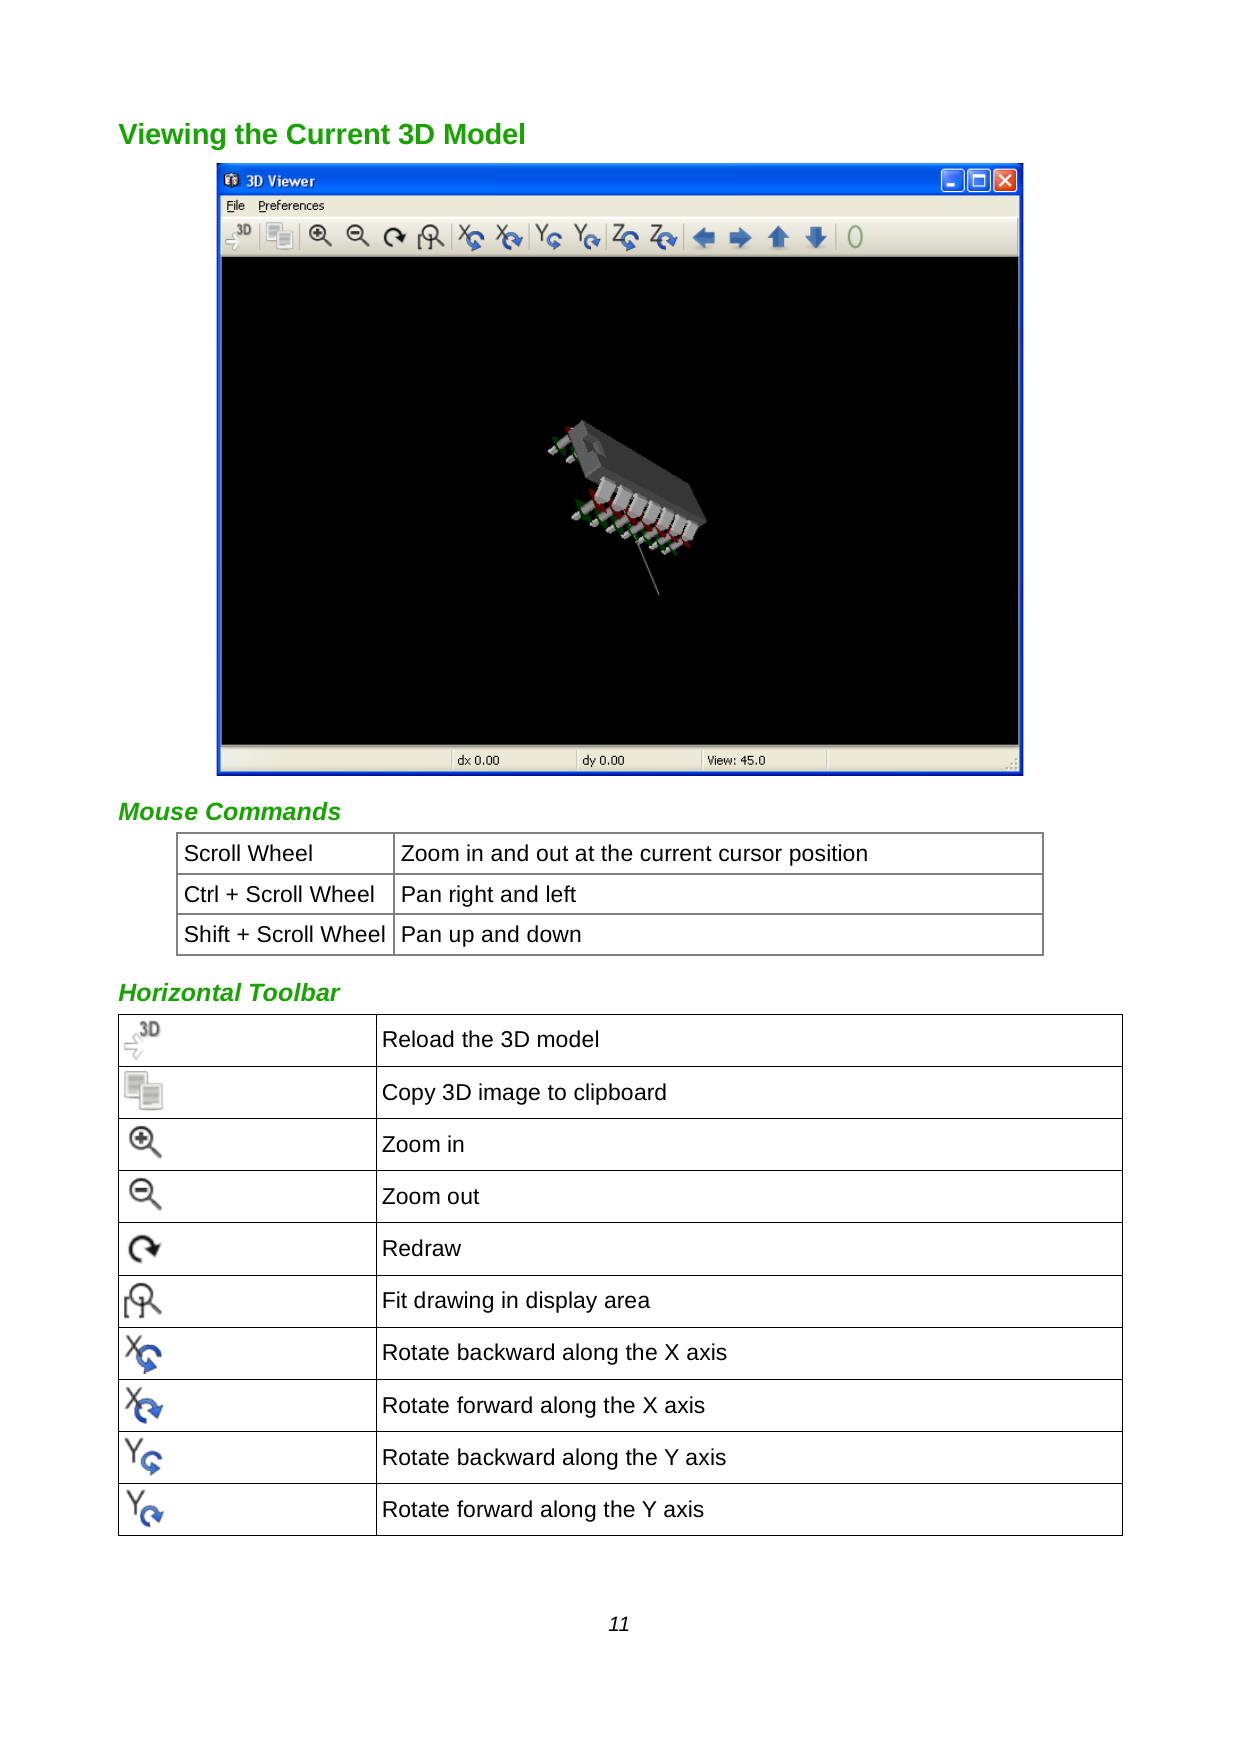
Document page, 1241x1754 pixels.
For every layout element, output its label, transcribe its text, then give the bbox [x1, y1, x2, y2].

table_cell Redraw [377, 1223, 1122, 1274]
table_cell Zoom out [377, 1171, 1122, 1222]
picture [123, 1332, 165, 1374]
subtitle Mouse Commands [118, 798, 1122, 826]
table_cell Rotate forward along the X axis [377, 1380, 1122, 1431]
table_cell [119, 1380, 376, 1431]
picture [123, 1436, 165, 1478]
table_cell [119, 1432, 376, 1483]
table_cell Fit drawing in display area [377, 1276, 1122, 1327]
picture [123, 1228, 165, 1269]
table_cell Shift + Scroll Wheel [178, 915, 393, 954]
picture [123, 1176, 165, 1217]
table_header Zoom in and out at the current cursor position [395, 834, 1042, 873]
table_cell [119, 1328, 376, 1379]
picture [123, 1019, 165, 1060]
picture [123, 1071, 165, 1113]
picture [123, 1384, 165, 1426]
table_header Scroll Wheel [178, 834, 393, 873]
subtitle Viewing the Current 3D Model [118, 118, 1122, 151]
table_cell [119, 1223, 376, 1274]
picture [216, 163, 1024, 776]
table_cell Ctrl + Scroll Wheel [178, 875, 393, 913]
table_cell Pan right and left [395, 875, 1042, 913]
table_cell Zoom in [377, 1119, 1122, 1170]
table_cell Rotate forward along the Y axis [377, 1484, 1122, 1535]
table_header Reload the 3D model [377, 1015, 1122, 1066]
subtitle Horizontal Toolbar [118, 979, 1122, 1007]
table_cell Pan up and down [395, 915, 1042, 954]
table_cell [119, 1484, 376, 1535]
table_cell Rotate backward along the X axis [377, 1328, 1122, 1379]
picture [123, 1123, 165, 1165]
table_cell [119, 1171, 376, 1222]
picture [123, 1489, 165, 1530]
picture [123, 1280, 165, 1321]
table_cell [119, 1067, 376, 1118]
table_header [119, 1015, 376, 1066]
table_cell Rotate backward along the Y axis [377, 1432, 1122, 1483]
table_cell [119, 1119, 376, 1170]
table_cell [119, 1276, 376, 1327]
table_cell Copy 3D image to clipboard [377, 1067, 1122, 1118]
